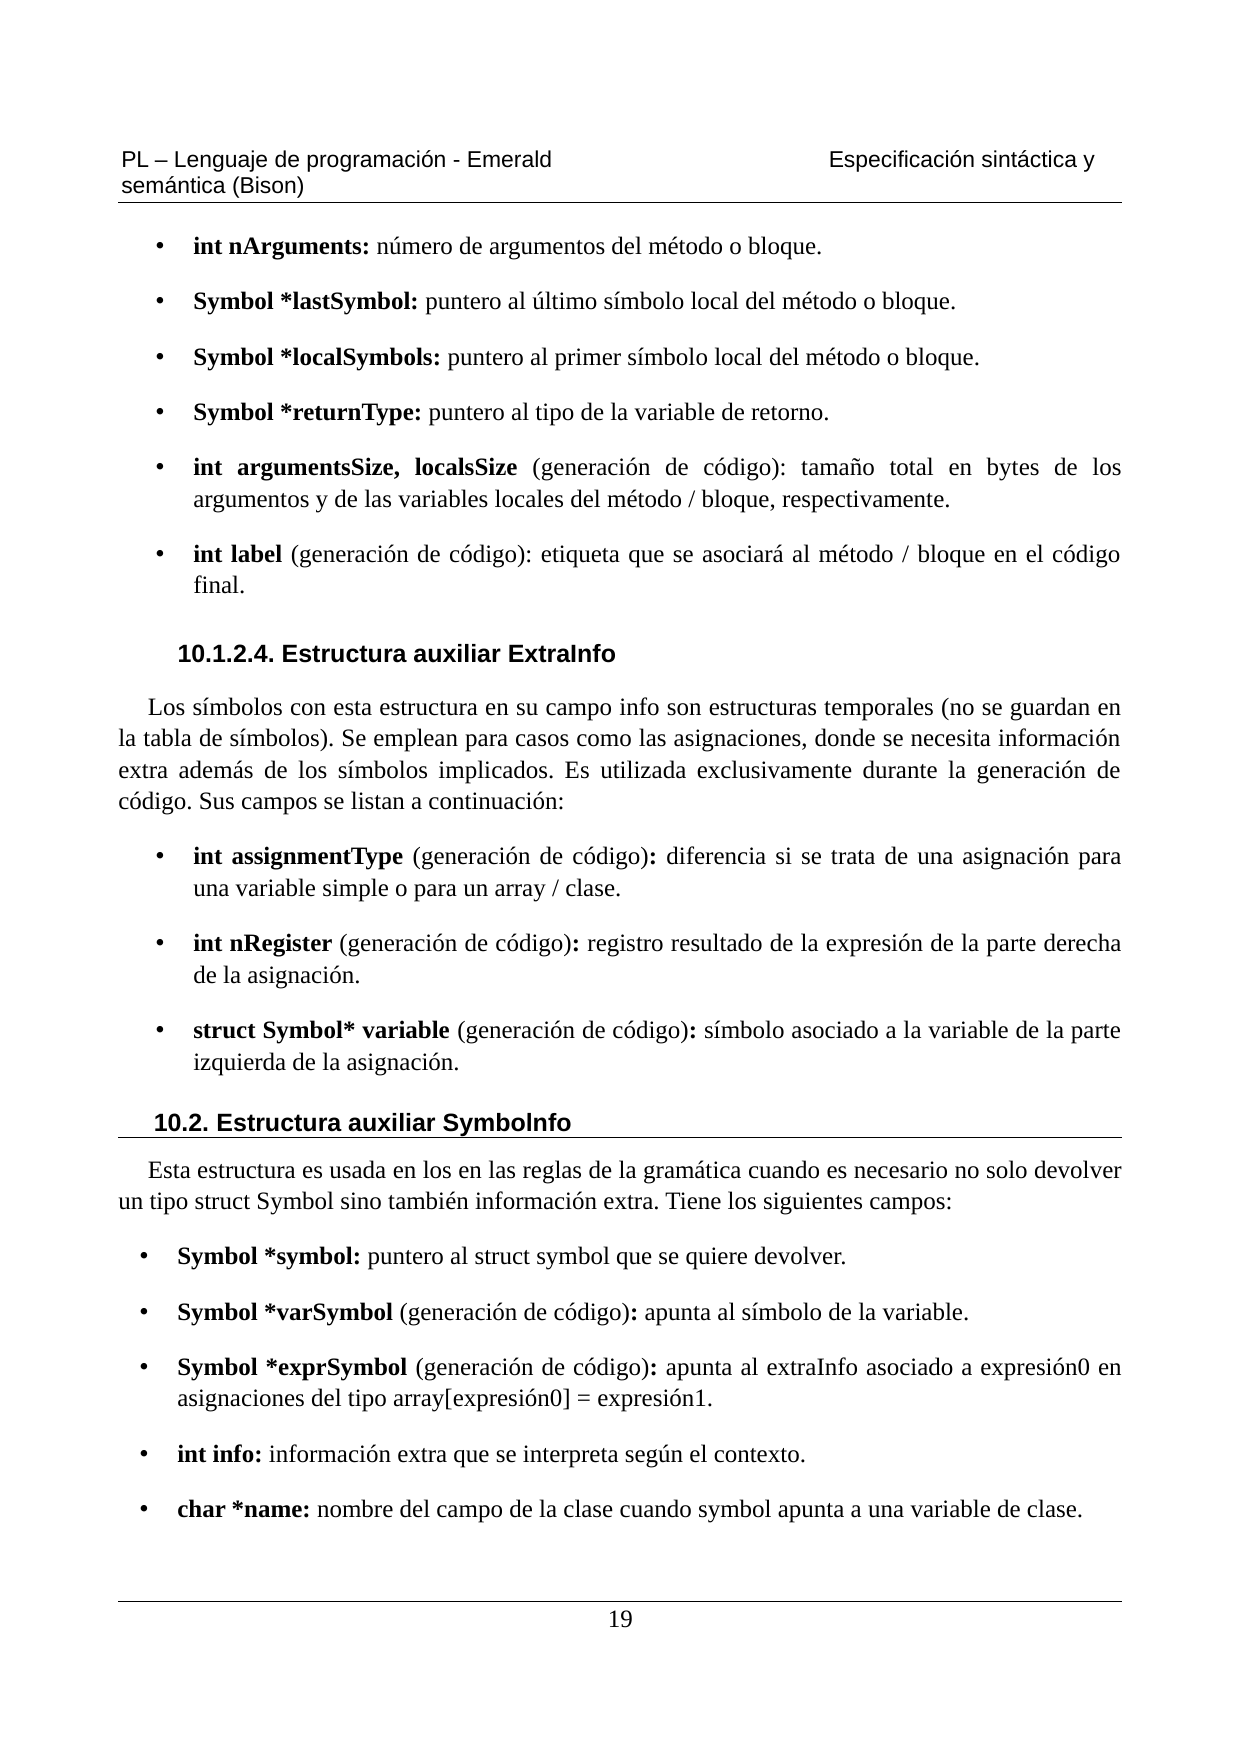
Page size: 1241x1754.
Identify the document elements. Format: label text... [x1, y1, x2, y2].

list int label (generación de código): etiqueta que se asociará al método / bloque en el código final. [156, 539, 1122, 599]
list struct Symbol* variable (generación de código): símbolo asociado a la variable de la parte izquierda de la asignación. [156, 1015, 1122, 1075]
subtitle Estructura auxiliar ExtraInfo [163, 639, 1122, 667]
list int assignmentType (generación de código): diferencia si se trata de una asignación para una variable simple o para un array / clase. [156, 841, 1122, 902]
list Symbol *varSymbol (generación de código): apunta al símbolo de la variable. [139, 1297, 1122, 1325]
list int info: información extra que se interpreta según el contexto. [139, 1439, 1122, 1467]
list Symbol *symbol: puntero al struct symbol que se quiere devolver. [139, 1241, 1122, 1270]
list int nArguments: número de argumentos del método o bloque. [156, 231, 1122, 260]
list Symbol *lastSymbol: puntero al último símbolo local del método o bloque. [156, 286, 1122, 315]
list char *name: nombre del campo de la clase cuando symbol apunta a una variable de clase. [139, 1494, 1122, 1523]
list Symbol *returnType: puntero al tipo de la variable de retorno. [156, 397, 1122, 426]
list int nRegister (generación de código): registro resultado de la expresión de la parte derecha de la asignación. [156, 928, 1122, 988]
subtitle Estructura auxiliar Symbolnfo [118, 1108, 1122, 1137]
text Los símbolos con esta estructura en su campo info son estructuras temporales (no se guardan en la tabla de símbolos). Se emplean para casos como las asignaciones, donde se necesita información extra además de los símbolos implicados. Es utilizada exclusivamente durante la generación de código. Sus campos se listan a continuación: [118, 692, 1122, 815]
list Symbol *localSymbols: puntero al primer símbolo local del método o bloque. [156, 342, 1122, 370]
list Symbol *exprSymbol (generación de código): apunta al extraInfo asociado a expresión0 en asignaciones del tipo array[expresión0] = expresión1. [139, 1352, 1122, 1412]
text Esta estructura es usada en los en las reglas de la gramática cuando es necesario no solo devolver un tipo struct Symbol sino también información extra. Tiene los siguientes campos: [118, 1155, 1122, 1215]
list int argumentsSize, localsSize (generación de código): tamaño total en bytes de los argumentos y de las variables locales del método / bloque, respectivamente. [156, 452, 1122, 512]
